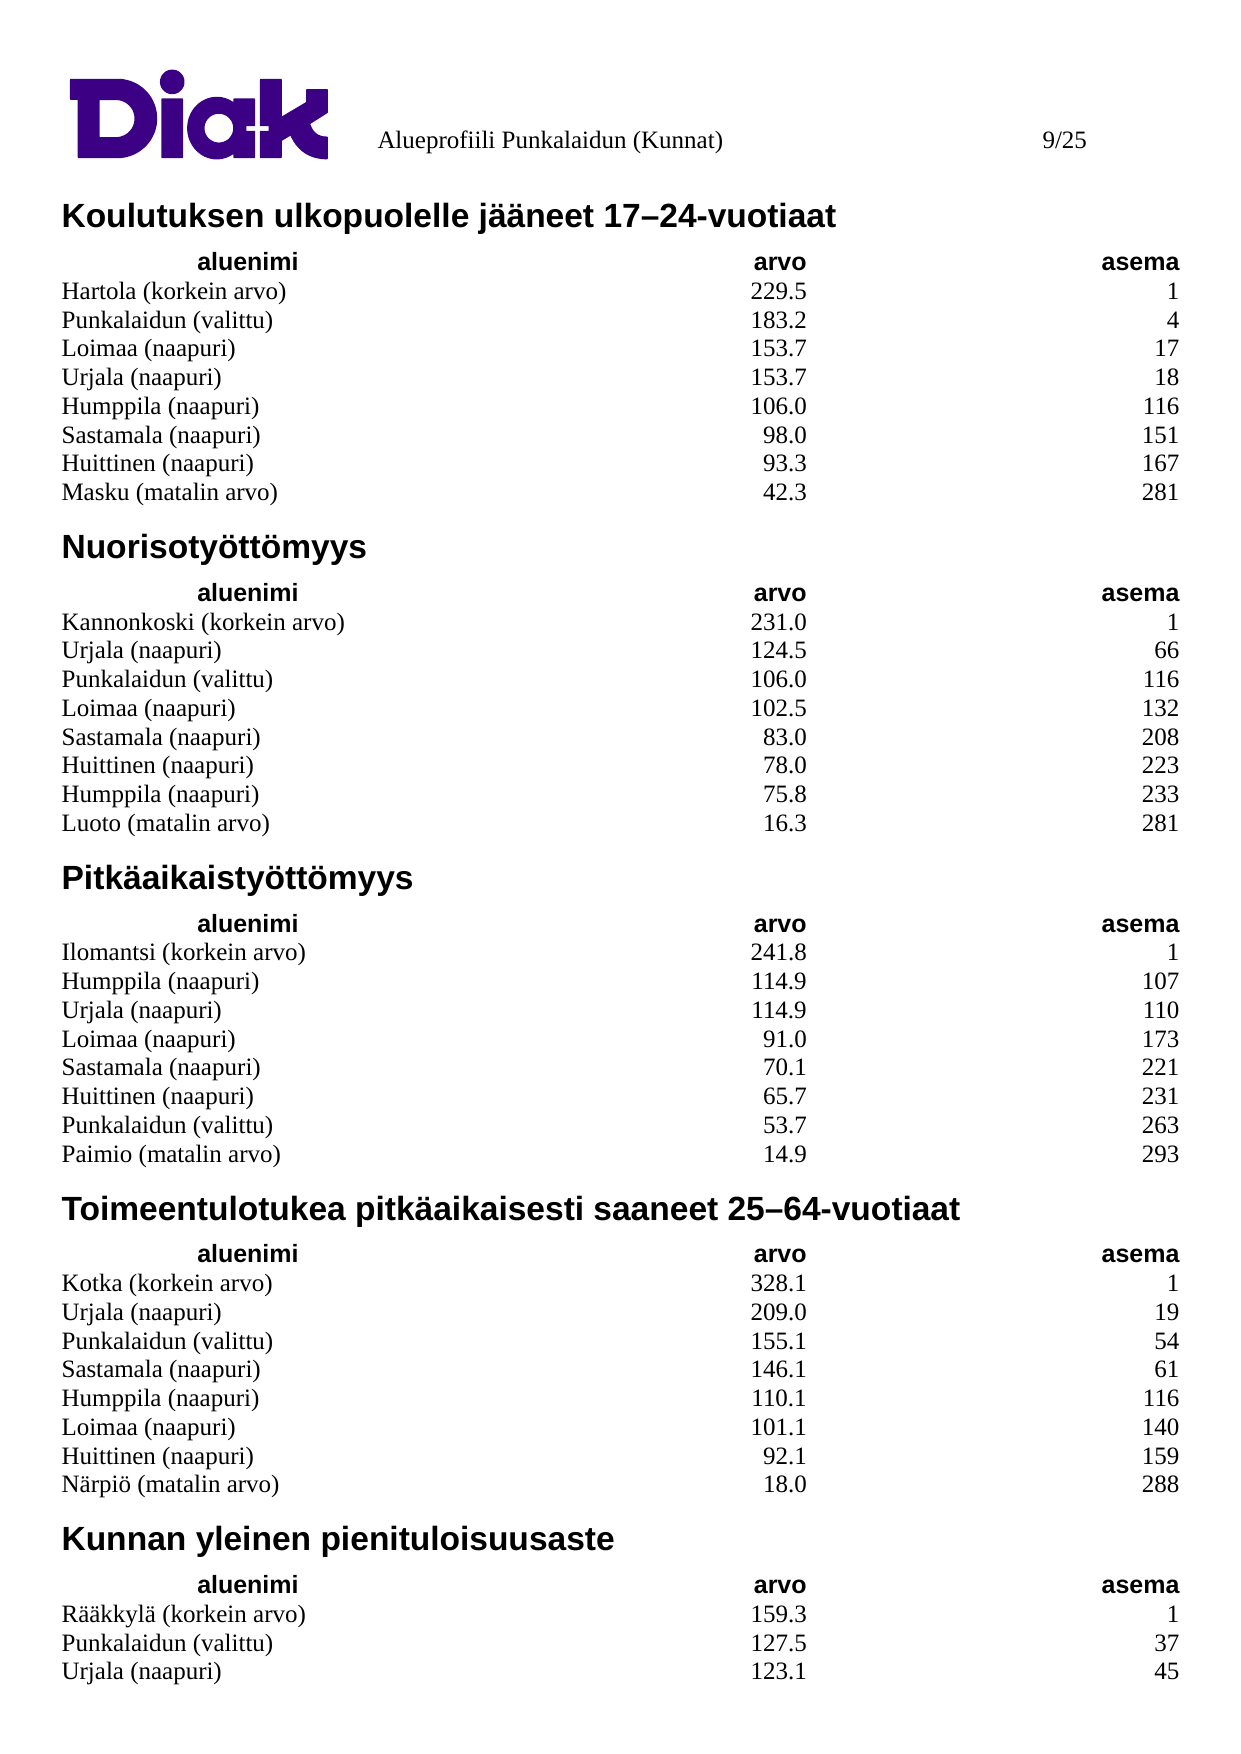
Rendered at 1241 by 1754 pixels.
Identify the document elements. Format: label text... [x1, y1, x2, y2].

table_cell 116 [806, 391, 1179, 420]
table_cell Loimaa (naapuri) [61, 1024, 434, 1052]
table_header aluenimi [61, 1570, 434, 1599]
table_header asema [806, 1240, 1179, 1268]
table_cell Urjala (naapuri) [61, 1656, 434, 1685]
table_cell Huittinen (naapuri) [61, 449, 434, 477]
table_cell 18.0 [434, 1470, 806, 1498]
table_header asema [806, 909, 1179, 937]
table_cell Loimaa (naapuri) [61, 334, 434, 362]
subtitle Kunnan yleinen pienituloisuusaste [61, 1519, 1179, 1558]
table_cell 93.3 [434, 449, 806, 477]
table_cell 155.1 [434, 1326, 806, 1354]
table_cell Ilomantsi (korkein arvo) [61, 938, 434, 966]
table_cell Sastamala (naapuri) [61, 420, 434, 448]
table_cell 1 [806, 938, 1179, 966]
table_cell Urjala (naapuri) [61, 995, 434, 1024]
table_cell Urjala (naapuri) [61, 1297, 434, 1326]
table_cell 328.1 [434, 1268, 806, 1297]
table_cell Luoto (matalin arvo) [61, 808, 434, 837]
table_cell 53.7 [434, 1110, 806, 1139]
table_cell Loimaa (naapuri) [61, 1412, 434, 1441]
table_cell Punkalaidun (valittu) [61, 1628, 434, 1656]
table_cell 124.5 [434, 636, 806, 664]
table_cell Humppila (naapuri) [61, 966, 434, 995]
subtitle Koulutuksen ulkopuolelle jääneet 17–24-vuotiaat [61, 196, 1179, 235]
table_cell 116 [806, 1383, 1179, 1412]
table_cell 61 [806, 1355, 1179, 1383]
table_cell 42.3 [434, 477, 806, 506]
table_cell 16.3 [434, 808, 806, 837]
table_cell 146.1 [434, 1355, 806, 1383]
table_cell 281 [806, 808, 1179, 837]
table_cell 127.5 [434, 1628, 806, 1656]
table_cell 107 [806, 966, 1179, 995]
table_cell 293 [806, 1139, 1179, 1167]
table_header arvo [434, 909, 806, 937]
table_cell 91.0 [434, 1024, 806, 1052]
table_cell 263 [806, 1110, 1179, 1139]
table_cell 159 [806, 1441, 1179, 1469]
table_cell 54 [806, 1326, 1179, 1354]
table_cell Rääkkylä (korkein arvo) [61, 1599, 434, 1628]
table_cell 229.5 [434, 276, 806, 305]
table_cell 45 [806, 1656, 1179, 1685]
table_header arvo [434, 1570, 806, 1599]
table_cell 140 [806, 1412, 1179, 1441]
table_cell 167 [806, 449, 1179, 477]
table_cell 98.0 [434, 420, 806, 448]
table_cell 75.8 [434, 779, 806, 808]
table_cell Urjala (naapuri) [61, 636, 434, 664]
table_cell 106.0 [434, 664, 806, 693]
table_cell Humppila (naapuri) [61, 779, 434, 808]
table_cell 153.7 [434, 334, 806, 362]
table_header arvo [434, 578, 806, 607]
table_cell 116 [806, 664, 1179, 693]
table_cell Huittinen (naapuri) [61, 1081, 434, 1110]
table_cell 1 [806, 607, 1179, 636]
table_cell Huittinen (naapuri) [61, 1441, 434, 1469]
table_cell Urjala (naapuri) [61, 362, 434, 391]
table_cell 114.9 [434, 995, 806, 1024]
table_cell 4 [806, 305, 1179, 333]
table_cell Hartola (korkein arvo) [61, 276, 434, 305]
table_cell 114.9 [434, 966, 806, 995]
table_cell 37 [806, 1628, 1179, 1656]
table_cell Paimio (matalin arvo) [61, 1139, 434, 1167]
table_cell 1 [806, 1599, 1179, 1628]
table_cell 173 [806, 1024, 1179, 1052]
table_cell 1 [806, 276, 1179, 305]
table_cell Sastamala (naapuri) [61, 1053, 434, 1081]
table_cell 17 [806, 334, 1179, 362]
table_cell 70.1 [434, 1053, 806, 1081]
table_cell 281 [806, 477, 1179, 506]
table_cell 92.1 [434, 1441, 806, 1469]
table_cell 106.0 [434, 391, 806, 420]
table_cell 110 [806, 995, 1179, 1024]
table_cell 78.0 [434, 751, 806, 779]
table_cell Närpiö (matalin arvo) [61, 1470, 434, 1498]
table_cell 102.5 [434, 693, 806, 722]
table_cell 183.2 [434, 305, 806, 333]
table_header asema [806, 1570, 1179, 1599]
table_cell Humppila (naapuri) [61, 391, 434, 420]
table_header arvo [434, 1240, 806, 1268]
table_cell Loimaa (naapuri) [61, 693, 434, 722]
table_cell 223 [806, 751, 1179, 779]
table_cell 233 [806, 779, 1179, 808]
table_header arvo [434, 247, 806, 276]
table_cell 209.0 [434, 1297, 806, 1326]
table_cell Kannonkoski (korkein arvo) [61, 607, 434, 636]
table_cell 1 [806, 1268, 1179, 1297]
table_header aluenimi [61, 578, 434, 607]
table_cell 132 [806, 693, 1179, 722]
table_cell 14.9 [434, 1139, 806, 1167]
table_cell 110.1 [434, 1383, 806, 1412]
table_cell Huittinen (naapuri) [61, 751, 434, 779]
table_cell Punkalaidun (valittu) [61, 664, 434, 693]
table_cell 66 [806, 636, 1179, 664]
table_cell Punkalaidun (valittu) [61, 1110, 434, 1139]
table_cell Punkalaidun (valittu) [61, 1326, 434, 1354]
table_cell 159.3 [434, 1599, 806, 1628]
table_cell 288 [806, 1470, 1179, 1498]
table_cell 65.7 [434, 1081, 806, 1110]
subtitle Nuorisotyöttömyys [61, 527, 1179, 566]
table_cell Sastamala (naapuri) [61, 1355, 434, 1383]
table_cell Kotka (korkein arvo) [61, 1268, 434, 1297]
table_cell 151 [806, 420, 1179, 448]
table_cell Sastamala (naapuri) [61, 722, 434, 751]
table_cell Humppila (naapuri) [61, 1383, 434, 1412]
subtitle Toimeentulotukea pitkäaikaisesti saaneet 25–64-vuotiaat [61, 1188, 1179, 1227]
table_header asema [806, 578, 1179, 607]
table_cell 19 [806, 1297, 1179, 1326]
table_cell 231.0 [434, 607, 806, 636]
subtitle Pitkäaikaistyöttömyys [61, 858, 1179, 896]
table_cell Masku (matalin arvo) [61, 477, 434, 506]
table_cell 241.8 [434, 938, 806, 966]
table_cell 83.0 [434, 722, 806, 751]
table_cell 221 [806, 1053, 1179, 1081]
table_cell 153.7 [434, 362, 806, 391]
table_header aluenimi [61, 909, 434, 937]
table_cell 208 [806, 722, 1179, 751]
table_cell 101.1 [434, 1412, 806, 1441]
table_cell 18 [806, 362, 1179, 391]
table_header aluenimi [61, 247, 434, 276]
table_cell 123.1 [434, 1656, 806, 1685]
table_cell 231 [806, 1081, 1179, 1110]
table_header asema [806, 247, 1179, 276]
table_header aluenimi [61, 1240, 434, 1268]
table_cell Punkalaidun (valittu) [61, 305, 434, 333]
